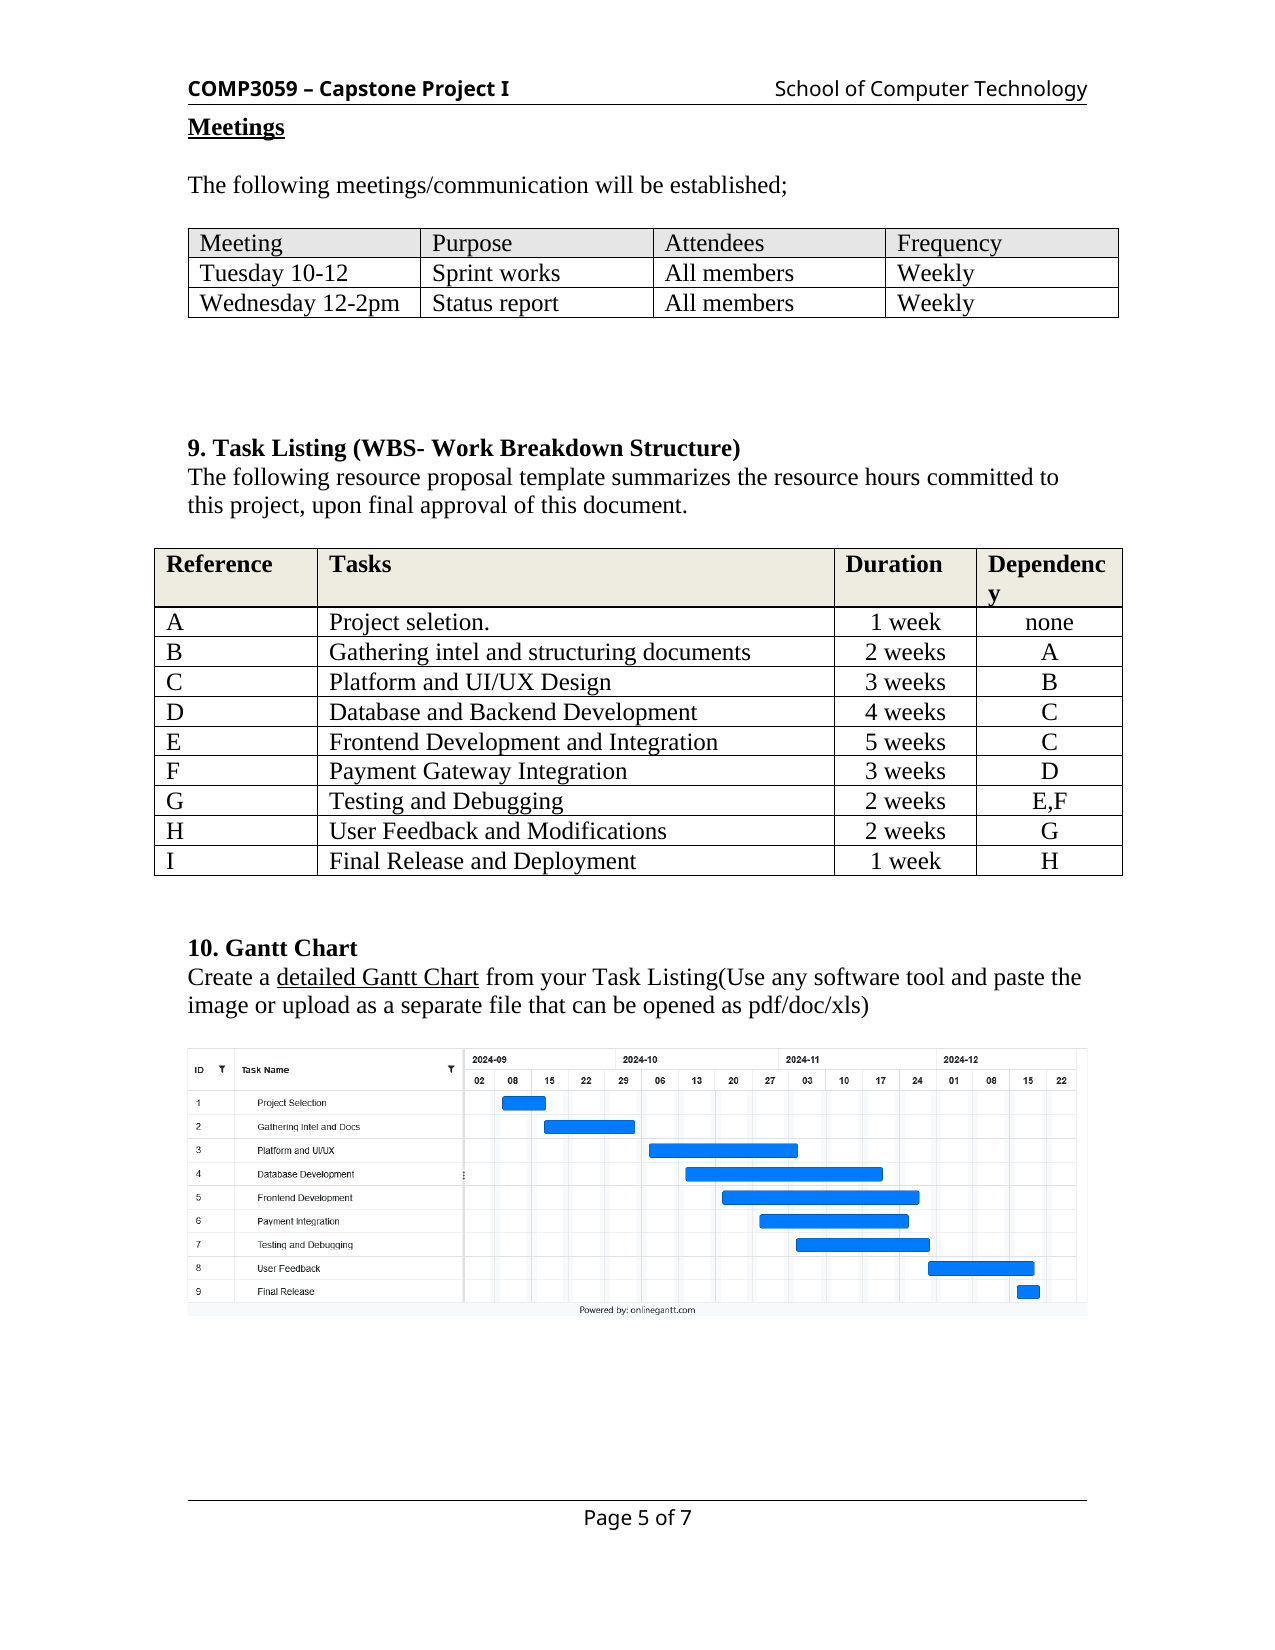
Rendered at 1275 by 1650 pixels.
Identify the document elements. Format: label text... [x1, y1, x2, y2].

table_cell G [977, 816, 1122, 845]
table_cell B [155, 637, 317, 666]
text Meetings [187, 112, 1087, 141]
text The following meetings/communication will be established; [187, 170, 1087, 199]
text The following resource proposal template summarizes the resource hours committed to this project, upon final approval of this document. [187, 462, 1087, 519]
table_cell 3 weeks [835, 667, 976, 696]
table_header Frequency [886, 229, 1118, 257]
table_cell Status report [421, 288, 653, 317]
table_cell A [977, 637, 1122, 666]
table_cell C [155, 667, 317, 696]
table_cell All members [654, 258, 885, 287]
table_cell Weekly [886, 258, 1118, 287]
table_header Reference [155, 549, 317, 606]
table_header Duration [835, 549, 976, 606]
table_cell D [977, 756, 1122, 785]
table_cell Tuesday 10-12 [189, 258, 420, 287]
table_header Dependency [977, 549, 1122, 606]
table_cell Payment Gateway Integration [318, 756, 834, 785]
table_cell none [977, 608, 1122, 636]
table_header Meeting [189, 229, 420, 257]
table_cell Sprint works [421, 258, 653, 287]
table_cell F [155, 756, 317, 785]
table_cell Weekly [886, 288, 1118, 317]
table_cell H [155, 816, 317, 845]
table_cell 2 weeks [835, 637, 976, 666]
table_cell Gathering intel and structuring documents [318, 637, 834, 666]
table_cell G [155, 786, 317, 815]
table_header Attendees [654, 229, 885, 257]
table_cell 1 week [835, 608, 976, 636]
text 10. Gantt Chart [187, 933, 1087, 962]
table_cell Project seletion. [318, 608, 834, 636]
table_cell All members [654, 288, 885, 317]
table_cell 1 week [835, 846, 976, 874]
text 9. Task Listing (WBS- Work Breakdown Structure) [187, 433, 1087, 462]
table_cell Final Release and Deployment [318, 846, 834, 874]
table_cell I [155, 846, 317, 874]
table_header Purpose [421, 229, 653, 257]
table_cell C [977, 697, 1122, 726]
table_cell H [977, 846, 1122, 874]
table_cell D [155, 697, 317, 726]
table_cell Testing and Debugging [318, 786, 834, 815]
table_cell 5 weeks [835, 727, 976, 755]
text Create a detailed Gantt Chart from your Task Listing(Use any software tool and paste the image or upload as a separate file that can be opened as pdf/doc/xls) [187, 962, 1087, 1019]
table_cell 4 weeks [835, 697, 976, 726]
table_cell 3 weeks [835, 756, 976, 785]
table_cell Database and Backend Development [318, 697, 834, 726]
table_cell User Feedback and Modifications [318, 816, 834, 845]
table_cell Platform and UI/UX Design [318, 667, 834, 696]
table_cell E [155, 727, 317, 755]
table_cell E,F [977, 786, 1122, 815]
table_cell Wednesday 12-2pm [189, 288, 420, 317]
table_cell B [977, 667, 1122, 696]
table_cell A [155, 608, 317, 636]
table_cell 2 weeks [835, 786, 976, 815]
table_header Tasks [318, 549, 834, 606]
table_cell C [977, 727, 1122, 755]
table_cell Frontend Development and Integration [318, 727, 834, 755]
table_cell 2 weeks [835, 816, 976, 845]
